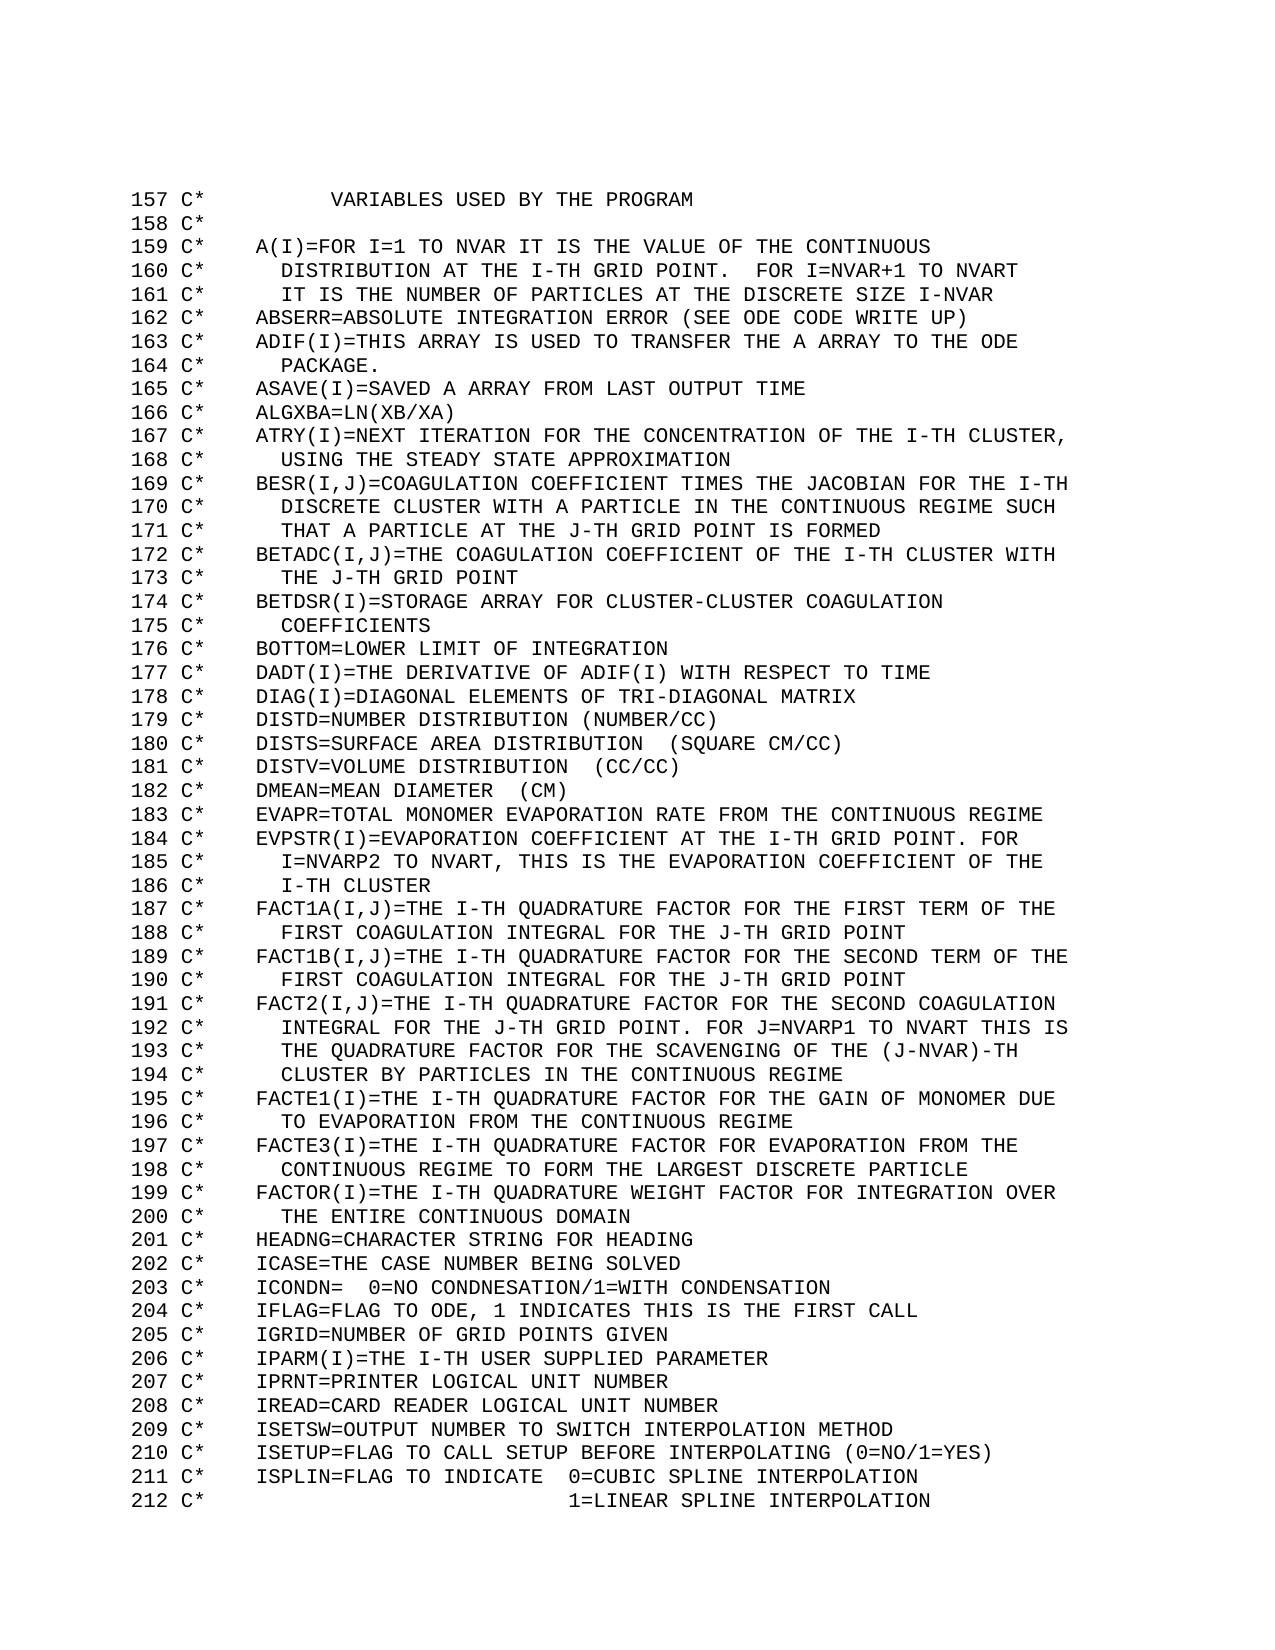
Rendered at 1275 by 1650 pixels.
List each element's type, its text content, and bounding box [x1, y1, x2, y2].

text 180 C* DISTS=SURFACE AREA DISTRIBUTION (SQUARE CM/CC) [118, 733, 1157, 757]
text 182 C* DMEAN=MEAN DIAMETER (CM) [118, 780, 1157, 804]
text 195 C* FACTE1(I)=THE I-TH QUADRATURE FACTOR FOR THE GAIN OF MONOMER DUE [118, 1088, 1157, 1111]
text 164 C* PACKAGE. [118, 354, 1157, 378]
text 186 C* I-TH CLUSTER [118, 875, 1157, 898]
text 177 C* DADT(I)=THE DERIVATIVE OF ADIF(I) WITH RESPECT TO TIME [118, 662, 1157, 686]
text 211 C* ISPLIN=FLAG TO INDICATE 0=CUBIC SPLINE INTERPOLATION [118, 1466, 1157, 1489]
text 184 C* EVPSTR(I)=EVAPORATION COEFFICIENT AT THE I-TH GRID POINT. FOR [118, 827, 1157, 851]
text 209 C* ISETSW=OUTPUT NUMBER TO SWITCH INTERPOLATION METHOD [118, 1419, 1157, 1442]
text 185 C* I=NVARP2 TO NVART, THIS IS THE EVAPORATION COEFFICIENT OF THE [118, 851, 1157, 875]
text 178 C* DIAG(I)=DIAGONAL ELEMENTS OF TRI-DIAGONAL MATRIX [118, 686, 1157, 709]
text 163 C* ADIF(I)=THIS ARRAY IS USED TO TRANSFER THE A ARRAY TO THE ODE [118, 331, 1157, 354]
text 181 C* DISTV=VOLUME DISTRIBUTION (CC/CC) [118, 757, 1157, 780]
text 206 C* IPARM(I)=THE I-TH USER SUPPLIED PARAMETER [118, 1348, 1157, 1371]
text 212 C* 1=LINEAR SPLINE INTERPOLATION [118, 1489, 1157, 1513]
text 190 C* FIRST COAGULATION INTEGRAL FOR THE J-TH GRID POINT [118, 969, 1157, 993]
text 205 C* IGRID=NUMBER OF GRID POINTS GIVEN [118, 1324, 1157, 1348]
text 201 C* HEADNG=CHARACTER STRING FOR HEADING [118, 1229, 1157, 1253]
text 159 C* A(I)=FOR I=1 TO NVAR IT IS THE VALUE OF THE CONTINUOUS [118, 236, 1157, 260]
text 196 C* TO EVAPORATION FROM THE CONTINUOUS REGIME [118, 1111, 1157, 1135]
text 192 C* INTEGRAL FOR THE J-TH GRID POINT. FOR J=NVARP1 TO NVART THIS IS [118, 1017, 1157, 1040]
text 161 C* IT IS THE NUMBER OF PARTICLES AT THE DISCRETE SIZE I-NVAR [118, 284, 1157, 307]
text 204 C* IFLAG=FLAG TO ODE, 1 INDICATES THIS IS THE FIRST CALL [118, 1300, 1157, 1324]
text 160 C* DISTRIBUTION AT THE I-TH GRID POINT. FOR I=NVAR+1 TO NVART [118, 260, 1157, 284]
text 158 C* [118, 213, 1157, 236]
text 170 C* DISCRETE CLUSTER WITH A PARTICLE IN THE CONTINUOUS REGIME SUCH [118, 496, 1157, 520]
text 191 C* FACT2(I,J)=THE I-TH QUADRATURE FACTOR FOR THE SECOND COAGULATION [118, 993, 1157, 1017]
text 202 C* ICASE=THE CASE NUMBER BEING SOLVED [118, 1253, 1157, 1277]
text 207 C* IPRNT=PRINTER LOGICAL UNIT NUMBER [118, 1371, 1157, 1395]
text 193 C* THE QUADRATURE FACTOR FOR THE SCAVENGING OF THE (J-NVAR)-TH [118, 1040, 1157, 1064]
text 169 C* BESR(I,J)=COAGULATION COEFFICIENT TIMES THE JACOBIAN FOR THE I-TH [118, 473, 1157, 496]
text 194 C* CLUSTER BY PARTICLES IN THE CONTINUOUS REGIME [118, 1064, 1157, 1088]
text 183 C* EVAPR=TOTAL MONOMER EVAPORATION RATE FROM THE CONTINUOUS REGIME [118, 804, 1157, 827]
text 175 C* COEFFICIENTS [118, 615, 1157, 638]
text 165 C* ASAVE(I)=SAVED A ARRAY FROM LAST OUTPUT TIME [118, 378, 1157, 402]
text 176 C* BOTTOM=LOWER LIMIT OF INTEGRATION [118, 638, 1157, 662]
text 197 C* FACTE3(I)=THE I-TH QUADRATURE FACTOR FOR EVAPORATION FROM THE [118, 1135, 1157, 1158]
text 189 C* FACT1B(I,J)=THE I-TH QUADRATURE FACTOR FOR THE SECOND TERM OF THE [118, 946, 1157, 969]
text 200 C* THE ENTIRE CONTINUOUS DOMAIN [118, 1206, 1157, 1229]
text 162 C* ABSERR=ABSOLUTE INTEGRATION ERROR (SEE ODE CODE WRITE UP) [118, 307, 1157, 331]
text 173 C* THE J-TH GRID POINT [118, 567, 1157, 591]
text 198 C* CONTINUOUS REGIME TO FORM THE LARGEST DISCRETE PARTICLE [118, 1158, 1157, 1182]
text 168 C* USING THE STEADY STATE APPROXIMATION [118, 449, 1157, 473]
text 166 C* ALGXBA=LN(XB/XA) [118, 402, 1157, 426]
text 172 C* BETADC(I,J)=THE COAGULATION COEFFICIENT OF THE I-TH CLUSTER WITH [118, 544, 1157, 567]
text 174 C* BETDSR(I)=STORAGE ARRAY FOR CLUSTER-CLUSTER COAGULATION [118, 591, 1157, 615]
text 157 C* VARIABLES USED BY THE PROGRAM [118, 189, 1157, 213]
text 187 C* FACT1A(I,J)=THE I-TH QUADRATURE FACTOR FOR THE FIRST TERM OF THE [118, 898, 1157, 922]
text 171 C* THAT A PARTICLE AT THE J-TH GRID POINT IS FORMED [118, 520, 1157, 544]
text 167 C* ATRY(I)=NEXT ITERATION FOR THE CONCENTRATION OF THE I-TH CLUSTER, [118, 426, 1157, 449]
text 208 C* IREAD=CARD READER LOGICAL UNIT NUMBER [118, 1395, 1157, 1419]
text 203 C* ICONDN= 0=NO CONDNESATION/1=WITH CONDENSATION [118, 1277, 1157, 1300]
text 188 C* FIRST COAGULATION INTEGRAL FOR THE J-TH GRID POINT [118, 922, 1157, 946]
text 179 C* DISTD=NUMBER DISTRIBUTION (NUMBER/CC) [118, 709, 1157, 733]
text 199 C* FACTOR(I)=THE I-TH QUADRATURE WEIGHT FACTOR FOR INTEGRATION OVER [118, 1182, 1157, 1206]
text 210 C* ISETUP=FLAG TO CALL SETUP BEFORE INTERPOLATING (0=NO/1=YES) [118, 1442, 1157, 1466]
